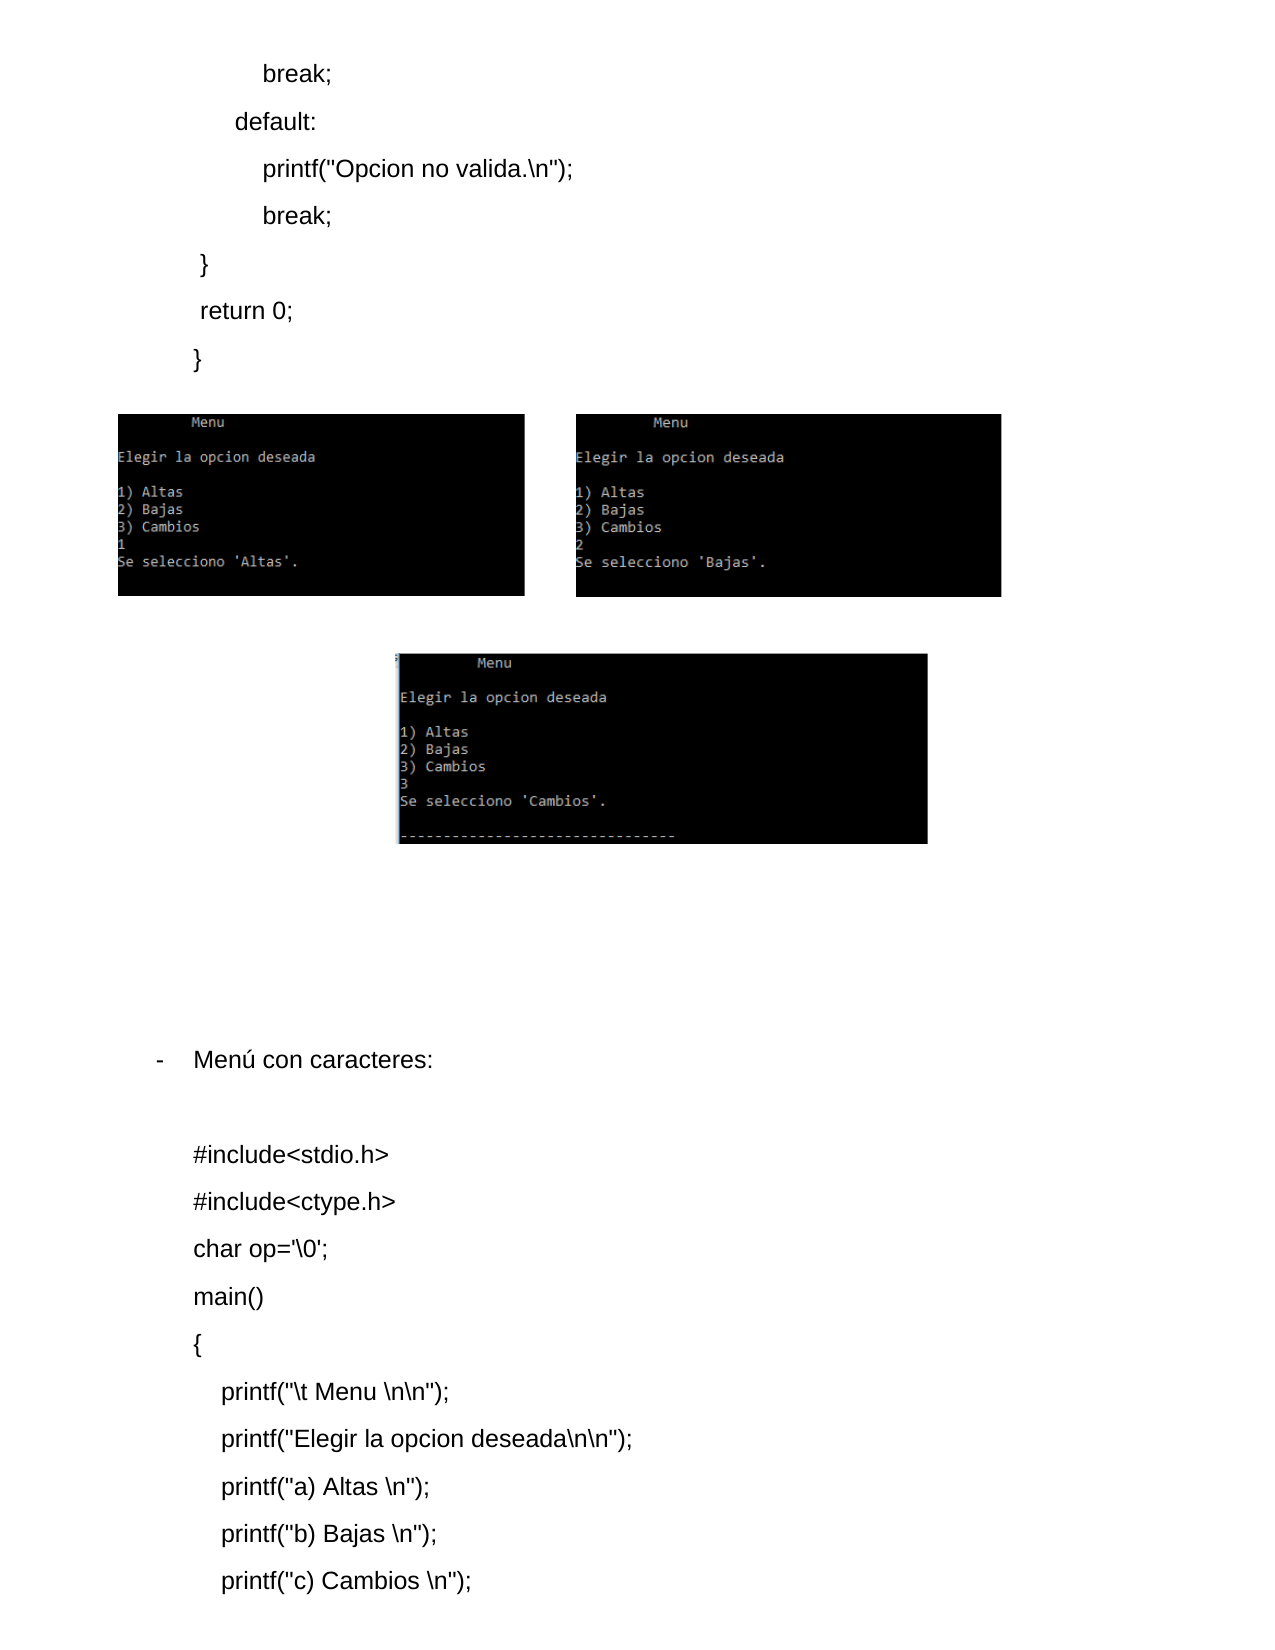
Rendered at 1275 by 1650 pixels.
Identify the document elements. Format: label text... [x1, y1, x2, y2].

list printf("Opcion no valida.\n"); [193, 154, 1205, 183]
list Menú con caracteres: [156, 1045, 1205, 1074]
list break; [193, 201, 1205, 230]
list } [193, 249, 1205, 277]
list default: [193, 107, 1205, 135]
list printf("\t Menu \n\n"); [193, 1377, 1205, 1405]
list printf("a) Altas \n"); [193, 1471, 1205, 1500]
list printf("b) Bajas \n"); [193, 1519, 1205, 1548]
list #include<stdio.h> [193, 1140, 1205, 1168]
list printf("Elegir la opcion deseada\n\n"); [193, 1424, 1205, 1453]
list } [193, 343, 1205, 372]
list return 0; [193, 296, 1205, 325]
list main() [193, 1282, 1205, 1311]
list break; [193, 59, 1205, 88]
list char op='\0'; [193, 1234, 1205, 1263]
list { [193, 1329, 1205, 1358]
list #include<ctype.h> [193, 1187, 1205, 1216]
list printf("c) Cambios \n"); [193, 1566, 1205, 1595]
